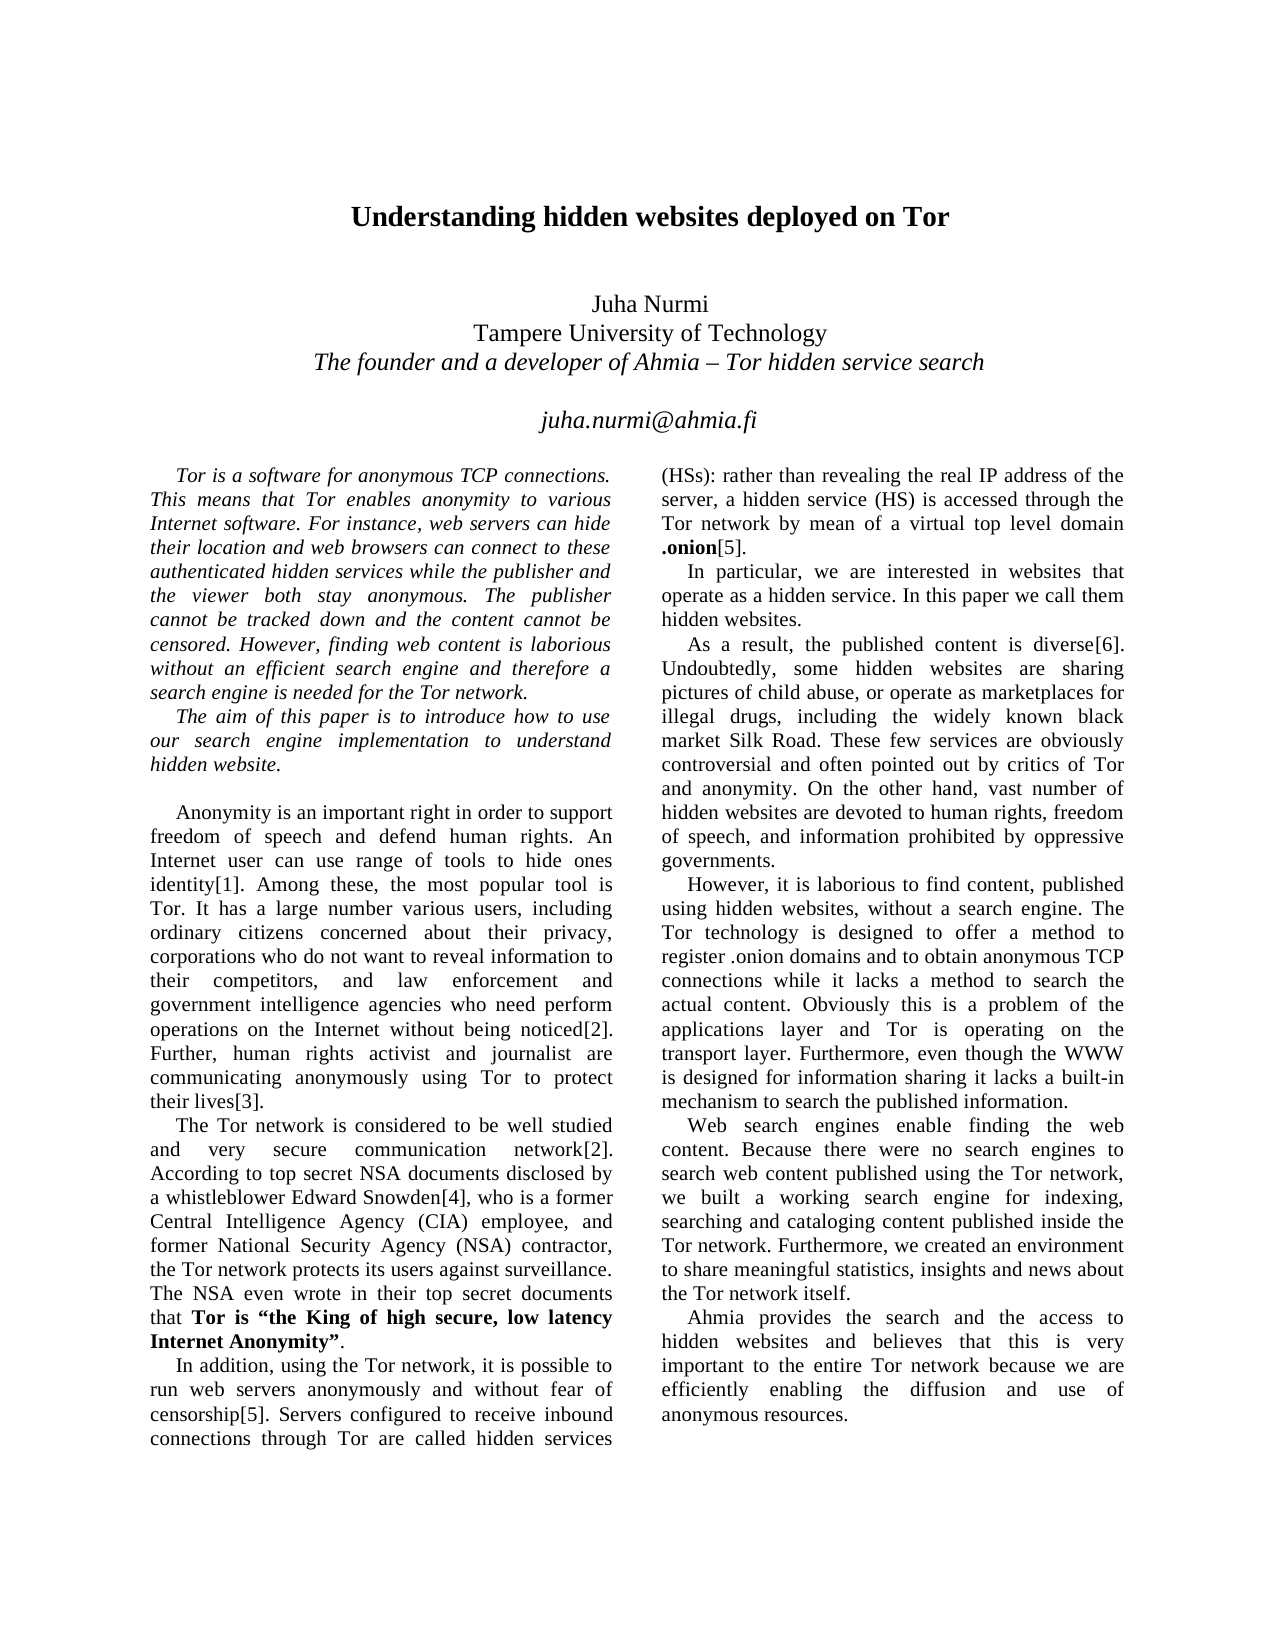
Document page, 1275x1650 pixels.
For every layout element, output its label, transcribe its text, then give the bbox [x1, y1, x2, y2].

text The Tor network is considered to be well studied and very secure communication network[2]. According to top secret NSA documents disclosed by a whistleblower Edward Snowden[4], who is a former Central Intelligence Agency (CIA) employee, and former National Security Agency (NSA) contractor, the Tor network protects its users against surveillance. The NSA even wrote in their top secret documents that Tor is “the King of high secure, low latency Internet Anonymity”. [150, 1113, 613, 1353]
text The founder and a developer of Ahmia – Tor hidden service search [149, 347, 1126, 376]
text Juha Nurmi [149, 288, 1126, 318]
text (HSs): rather than revealing the real IP address of the server, a hidden service (HS) is accessed through the Tor network by mean of a virtual top level domain .onion[5]. [661, 463, 1125, 559]
text The aim of this paper is to introduce how to use our search engine implementation to understand hidden website. [150, 703, 613, 776]
text In addition, using the Tor network, it is possible to run web servers anonymously and without fear of censorship[5]. Servers configured to receive inbound connections through Tor are called hidden services [150, 1353, 613, 1449]
title Understanding hidden websites deployed on Tor [149, 199, 1126, 233]
text Ahmia provides the search and the access to hidden websites and believes that this is very important to the entire Tor network because we are efficiently enabling the diffusion and use of anonymous resources. [661, 1305, 1125, 1425]
text juha.nurmi@ahmia.fi [149, 405, 1126, 434]
text Web search engines enable finding the web content. Because there were no search engines to search web content published using the Tor network, we built a working search engine for indexing, searching and cataloging content published inside the Tor network. Furthermore, we created an environment to share meaningful statistics, insights and news about the Tor network itself. [661, 1113, 1125, 1305]
text However, it is laborious to find content, published using hidden websites, without a search engine. The Tor technology is designed to offer a method to register .onion domains and to obtain anonymous TCP connections while it lacks a method to search the actual content. Obviously this is a problem of the applications layer and Tor is operating on the transport layer. Furthermore, even though the WWW is designed for information sharing it lacks a built-in mechanism to search the published information. [661, 872, 1125, 1113]
text Tampere University of Technology [149, 318, 1126, 347]
text In particular, we are interested in websites that operate as a hidden service. In this paper we call them hidden websites. [661, 559, 1125, 631]
text Tor is a software for anonymous TCP connections. This means that Tor enables anonymity to various Internet software. For instance, web servers can hide their location and web browsers can connect to these authenticated hidden services while the publisher and the viewer both stay anonymous. The publisher cannot be tracked down and the content cannot be censored. However, finding web content is laborious without an efficient search engine and therefore a search engine is needed for the Tor network. [150, 463, 613, 703]
text As a result, the published content is diverse[6]. Undoubtedly, some hidden websites are sharing pictures of child abuse, or operate as marketplaces for illegal drugs, including the widely known black market Silk Road. These few services are obviously controversial and often pointed out by critics of Tor and anonymity. On the other hand, vast number of hidden websites are devoted to human rights, freedom of speech, and information prohibited by oppressive governments. [661, 631, 1125, 872]
text Anonymity is an important right in order to support freedom of speech and defend human rights. An Internet user can use range of tools to hide ones identity[1]. Among these, the most popular tool is Tor. It has a large number various users, including ordinary citizens concerned about their privacy, corporations who do not want to reveal information to their competitors, and law enforcement and government intelligence agencies who need perform operations on the Internet without being noticed[2]. Further, human rights activist and journalist are communicating anonymously using Tor to protect their lives[3]. [150, 800, 613, 1113]
